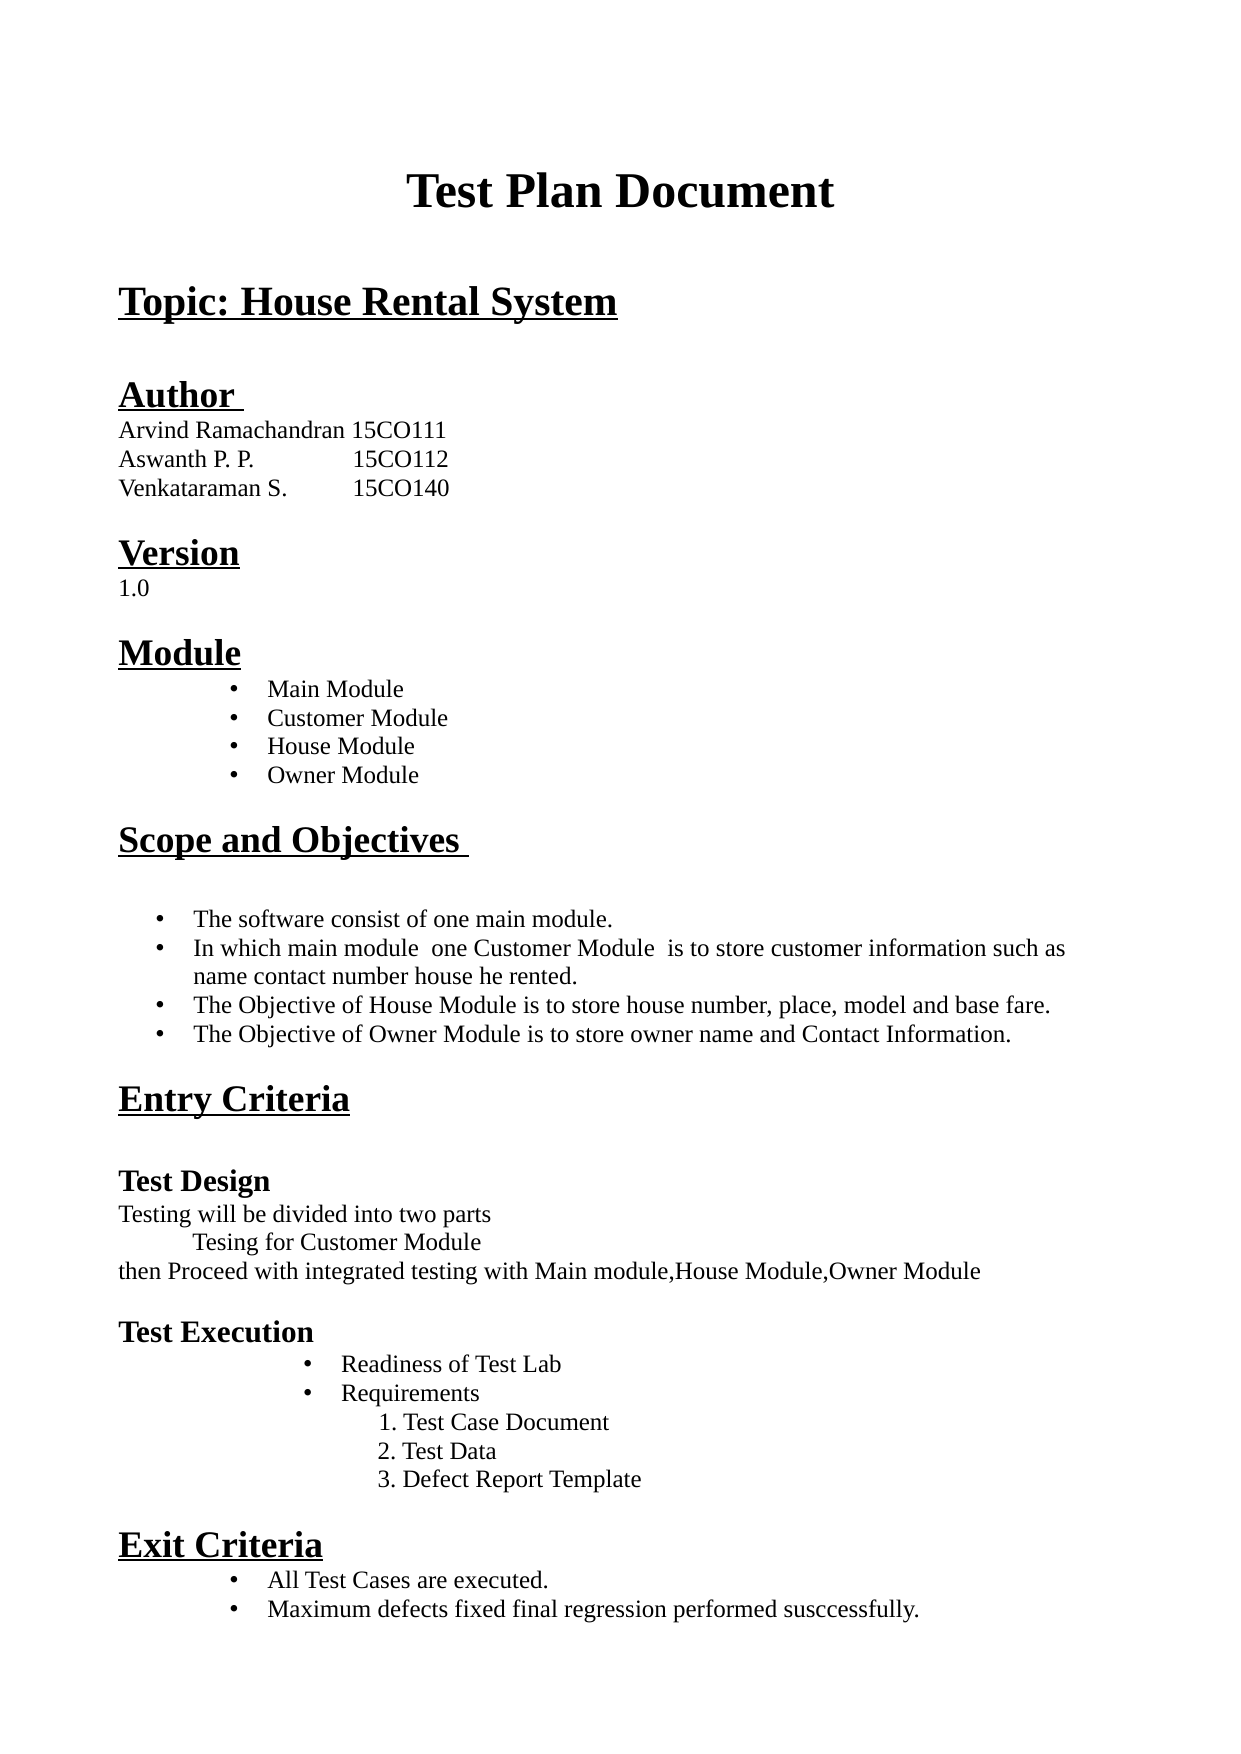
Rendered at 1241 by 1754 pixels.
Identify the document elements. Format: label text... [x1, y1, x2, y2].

text Scope and Objectives [118, 818, 1122, 861]
text Entry Criteria [118, 1076, 1122, 1119]
text Module [118, 631, 1122, 674]
list Readiness of Test Lab [303, 1349, 1122, 1378]
list 1. Test Case Document [341, 1407, 1122, 1436]
text Test Design [118, 1163, 1122, 1199]
list Maximum defects fixed final regression performed susccessfully. [229, 1594, 1122, 1623]
text Exit Criteria [118, 1522, 1122, 1565]
list The software consist of one main module. [156, 904, 1122, 933]
text Test Execution [118, 1314, 1122, 1349]
list House Module [229, 731, 1122, 760]
text Test Plan Document [118, 161, 1122, 219]
list The Objective of House Module is to store house number, place, model and base fare. [156, 990, 1122, 1019]
text Arvind Ramachandran 15CO111 [118, 415, 1122, 444]
text 3. Defect Report Template [118, 1464, 1122, 1493]
list In which main module one Customer Module is to store customer information such as name contact number house he rented. [156, 933, 1122, 990]
text Aswanth P. P. 15CO112 [118, 444, 1122, 473]
text 1.0 [118, 573, 1122, 602]
list Main Module [229, 674, 1122, 703]
text Venkataraman S. 15CO140 [118, 473, 1122, 501]
text Version [118, 530, 1122, 573]
list Requirements [303, 1378, 1122, 1407]
text 2. Test Data [118, 1436, 1122, 1464]
text then Proceed with integrated testing with Main module,House Module,Owner Module [118, 1256, 1122, 1285]
text Author [118, 372, 1122, 415]
list All Test Cases are executed. [229, 1565, 1122, 1594]
list The Objective of Owner Module is to store owner name and Contact Information. [156, 1019, 1122, 1048]
text Topic: House Rental System [118, 276, 1122, 324]
list Customer Module [229, 703, 1122, 731]
list Owner Module [229, 760, 1122, 789]
text Testing will be divided into two parts [118, 1199, 1122, 1227]
text Tesing for Customer Module [118, 1227, 1122, 1256]
